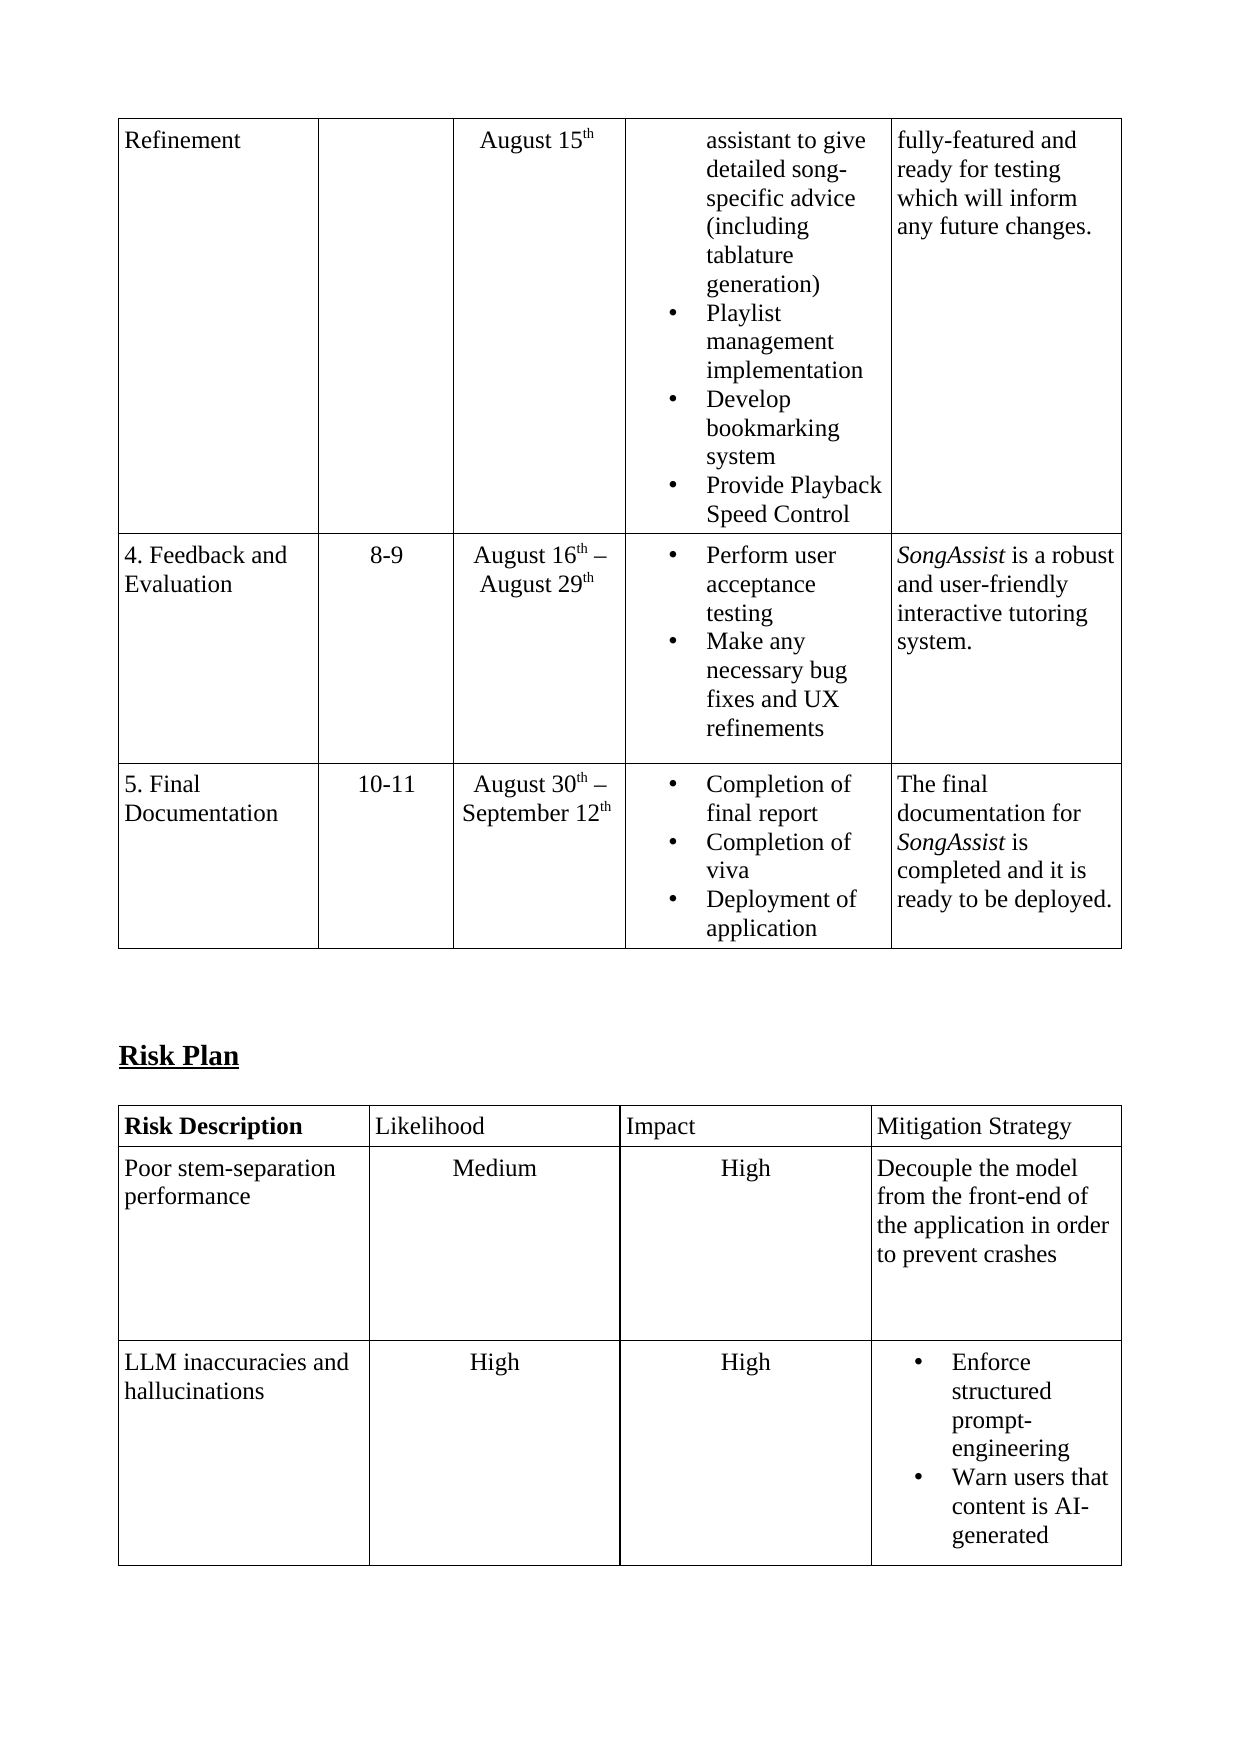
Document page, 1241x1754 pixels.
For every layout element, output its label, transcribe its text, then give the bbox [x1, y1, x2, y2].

table_cell Medium [370, 1147, 619, 1340]
table_cell High [621, 1341, 871, 1565]
table_cell Refine AI assistant to give detailed song-specific advice (including tablature generation) Playlist management implementation Develop bookmarking system Provide Playback Speed Control [626, 119, 891, 533]
table_cell 4. Feedback and Evaluation [119, 534, 318, 762]
table_cell The final documentation for SongAssist is completed and it is ready to be deployed. [892, 764, 1121, 947]
table_cell August 30th – September 12th [454, 764, 625, 947]
table_cell 10-11 [319, 764, 453, 947]
table_cell Decouple the model from the front-end of the application in order to prevent crashes [872, 1147, 1121, 1340]
table_cell [319, 119, 453, 533]
table_header Impact [621, 1106, 871, 1146]
table_cell SongAssist is a robust and user-friendly interactive tutoring system. [892, 534, 1121, 762]
table_header Likelihood [370, 1106, 619, 1146]
table_cell 8-9 [319, 534, 453, 762]
table_cell August 16th – August 29th [454, 534, 625, 762]
table_cell Perform user acceptance testing Make any necessary bug fixes and UX refinements [626, 534, 891, 762]
table_cell Refinement [119, 119, 318, 533]
table_header Risk Description [119, 1106, 369, 1146]
table_cell LLM inaccuracies and hallucinations [119, 1341, 369, 1565]
table_cell Poor stem-separation performance [119, 1147, 369, 1340]
table_cell High [621, 1147, 871, 1340]
table_cell Completion of final report Completion of viva Deployment of application [626, 764, 891, 947]
text Risk Plan [118, 1038, 1122, 1072]
table_cell August 15th [454, 119, 625, 533]
table_cell Enforce structured prompt-engineering Warn users that content is AI-generated [872, 1341, 1121, 1565]
table_cell 5. Final Documentation [119, 764, 318, 947]
table_cell High [370, 1341, 619, 1565]
table_header Mitigation Strategy [872, 1106, 1121, 1146]
table_cell fully-featured and ready for testing which will inform any future changes. [892, 119, 1121, 533]
